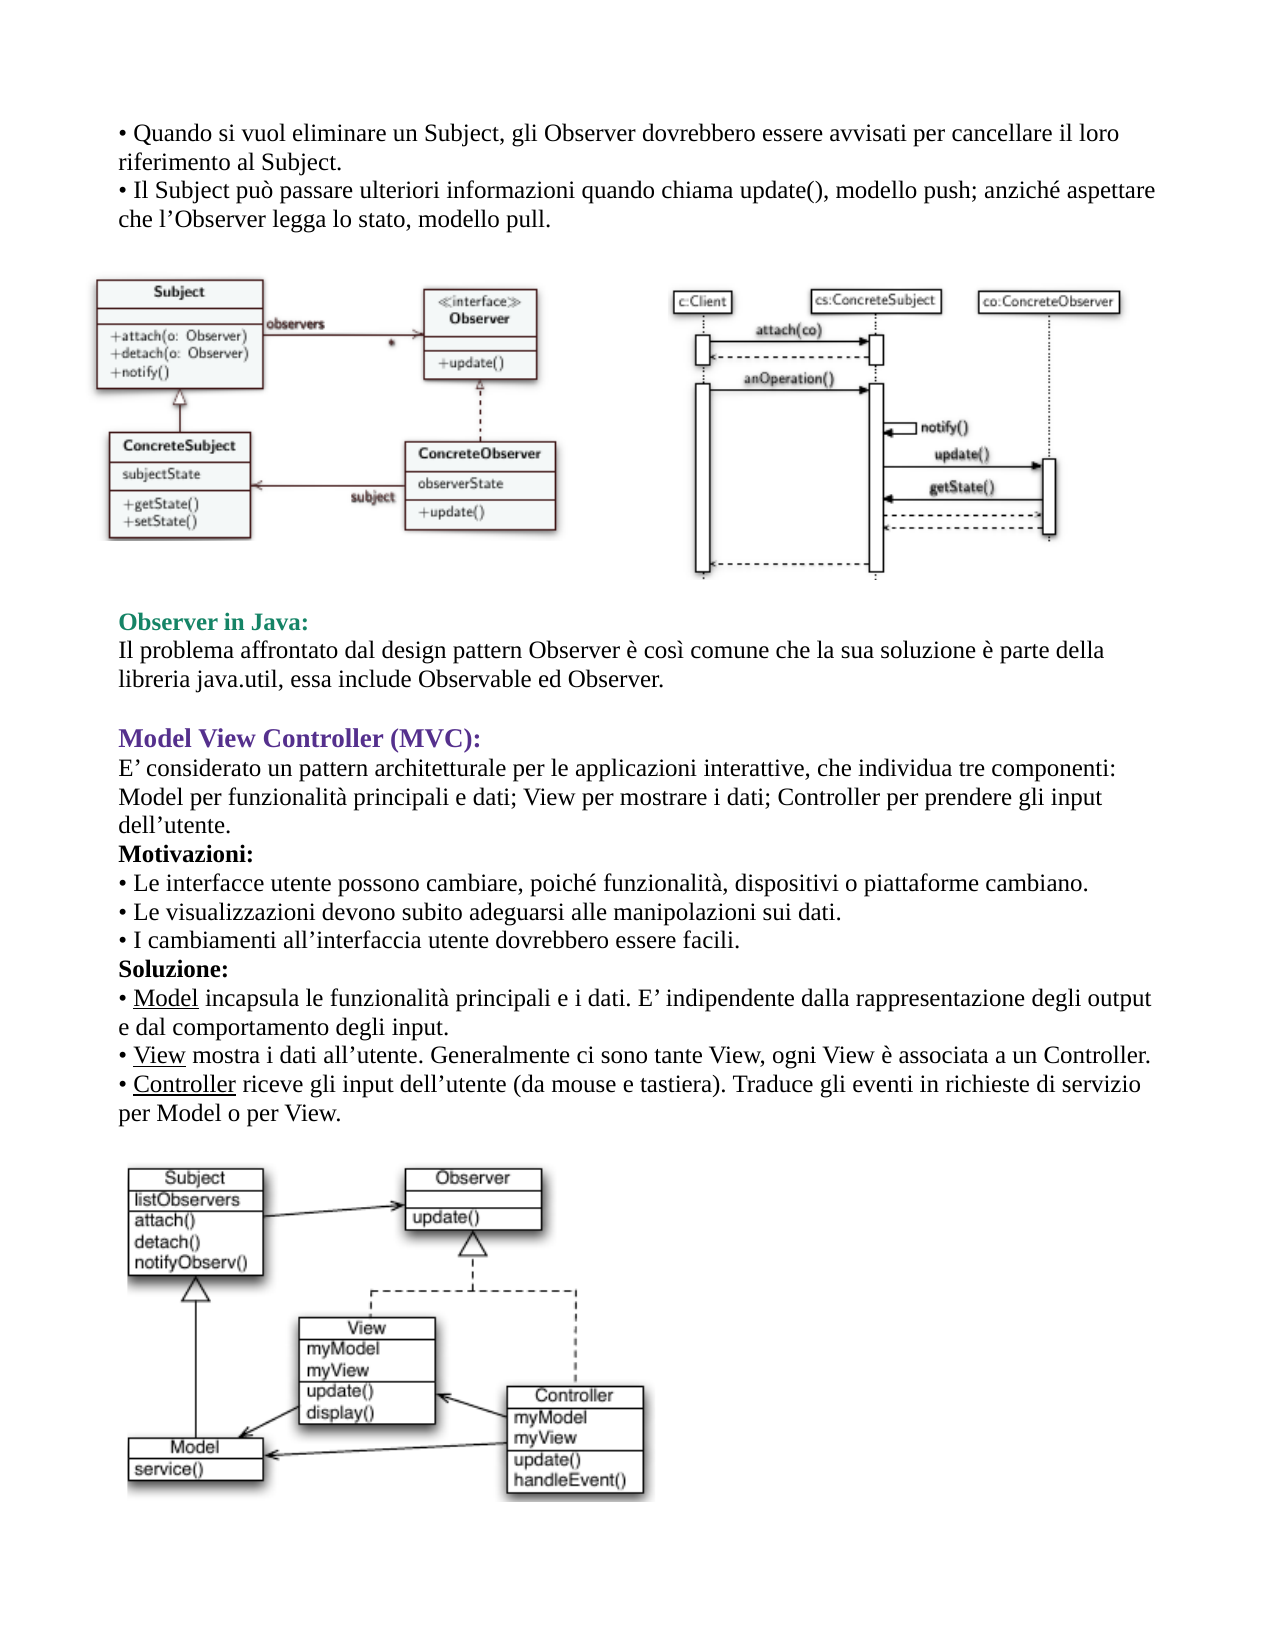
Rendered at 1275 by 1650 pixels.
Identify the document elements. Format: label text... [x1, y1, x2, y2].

text Soluzione: [118, 954, 1157, 983]
text • Controller riceve gli input dell’utente (da mouse e tastiera). Traduce gli eventi in richieste di servizio per Model o per View. [118, 1069, 1157, 1127]
text Model View Controller (MVC): [118, 722, 1157, 753]
text Il problema affrontato dal design pattern Observer è così comune che la sua soluzione è parte della libreria java.util, essa include Observable ed Observer. [118, 636, 1157, 693]
text • Model incapsula le funzionalità principali e i dati. E’ indipendente dalla rappresentazione degli output e dal comportamento degli input. [118, 983, 1157, 1041]
text Observer in Java: [118, 607, 1157, 636]
text • Le visualizzazioni devono subito adeguarsi alle manipolazioni sui dati. [118, 897, 1157, 926]
text • Quando si vuol eliminare un Subject, gli Observer dovrebbero essere avvisati per cancellare il loro riferimento al Subject. [118, 118, 1157, 176]
text • Le interfacce utente possono cambiare, poiché funzionalità, dispositivi o piattaforme cambiano. [118, 868, 1157, 897]
text E’ considerato un pattern architetturale per le applicazioni interattive, che individua tre componenti: Model per funzionalità principali e dati; View per mostrare i dati; Controller per prendere gli input dell’utente. [118, 753, 1157, 839]
picture [82, 271, 568, 541]
text Motivazioni: [118, 839, 1157, 868]
text • Il Subject può passare ulteriori informazioni quando chiama update(), modello push; anziché aspettare che l’Observer legga lo stato, modello pull. [118, 176, 1157, 233]
text • View mostra i dati all’utente. Generalmente ci sono tante View, ogni View è associata a un Controller. [118, 1041, 1157, 1069]
picture [667, 272, 1131, 580]
picture [127, 1162, 656, 1502]
text • I cambiamenti all’interfaccia utente dovrebbero essere facili. [118, 926, 1157, 954]
